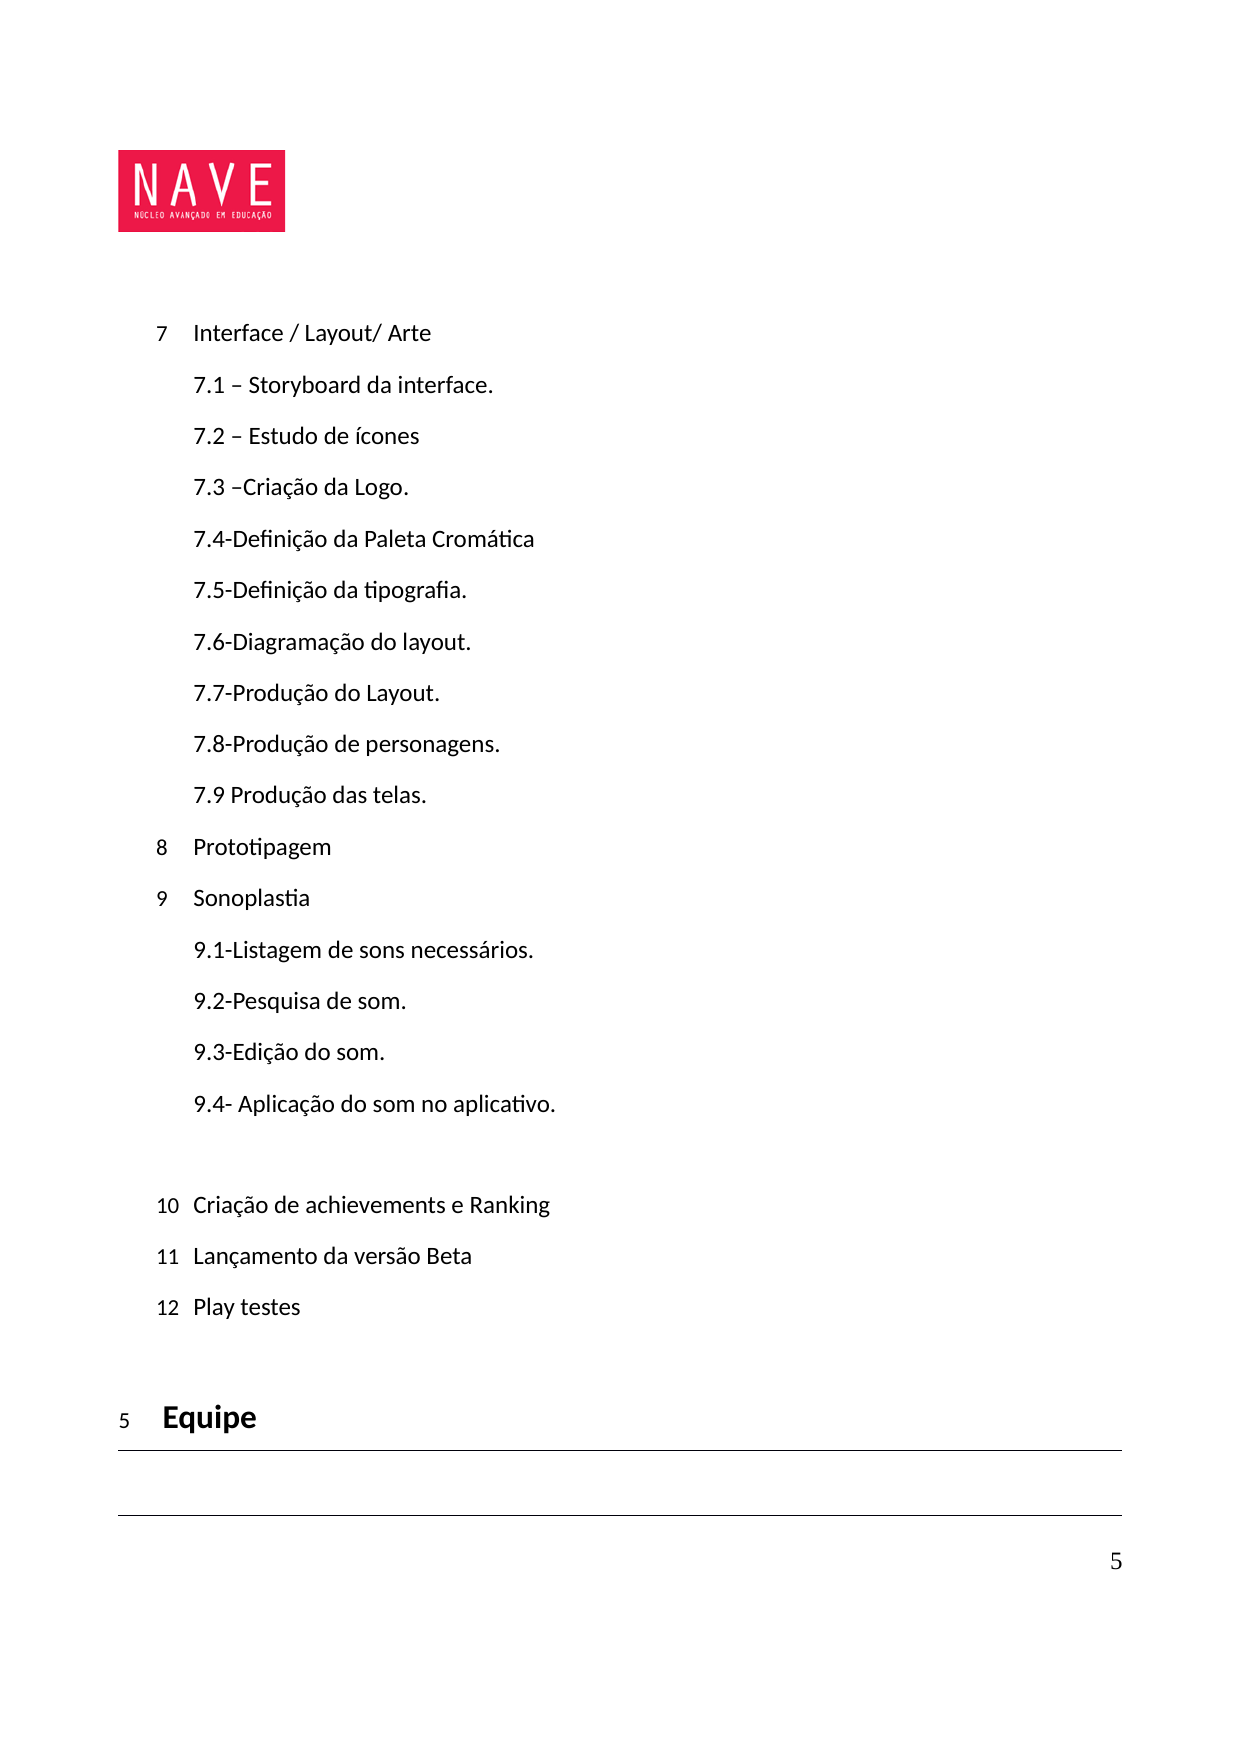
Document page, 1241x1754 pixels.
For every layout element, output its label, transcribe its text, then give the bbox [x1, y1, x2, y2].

list 7.6-Diagramação do layout. [156, 626, 1122, 656]
list Lançamento da versão Beta [156, 1240, 1122, 1271]
list 7.7-Produção do Layout. [156, 677, 1122, 707]
picture [118, 150, 286, 232]
list 9.1-Listagem de sons necessários. [156, 934, 1122, 964]
list 7.1 – Storyboard da interface. [156, 369, 1122, 399]
list 7.4-Definição da Paleta Cromática [156, 523, 1122, 553]
list Equipe [118, 1397, 1122, 1437]
list 9.4- Aplicação do som no aplicativo. [156, 1088, 1122, 1118]
list 7.2 – Estudo de ícones [156, 420, 1122, 451]
list 9.2-Pesquisa de som. [156, 985, 1122, 1016]
list Criação de achievements e Ranking [156, 1189, 1122, 1219]
list 9.3-Edição do som. [156, 1036, 1122, 1067]
list 7.8-Produção de personagens. [156, 728, 1122, 759]
list Interface / Layout/ Arte [156, 317, 1122, 348]
list Play testes [156, 1291, 1122, 1322]
list 7.5-Definição da tipografia. [156, 574, 1122, 605]
list Prototipagem [156, 831, 1122, 862]
list 7.3 –Criação da Logo. [156, 472, 1122, 502]
list Sonoplastia [156, 882, 1122, 913]
list 7.9 Produção das telas. [156, 780, 1122, 810]
